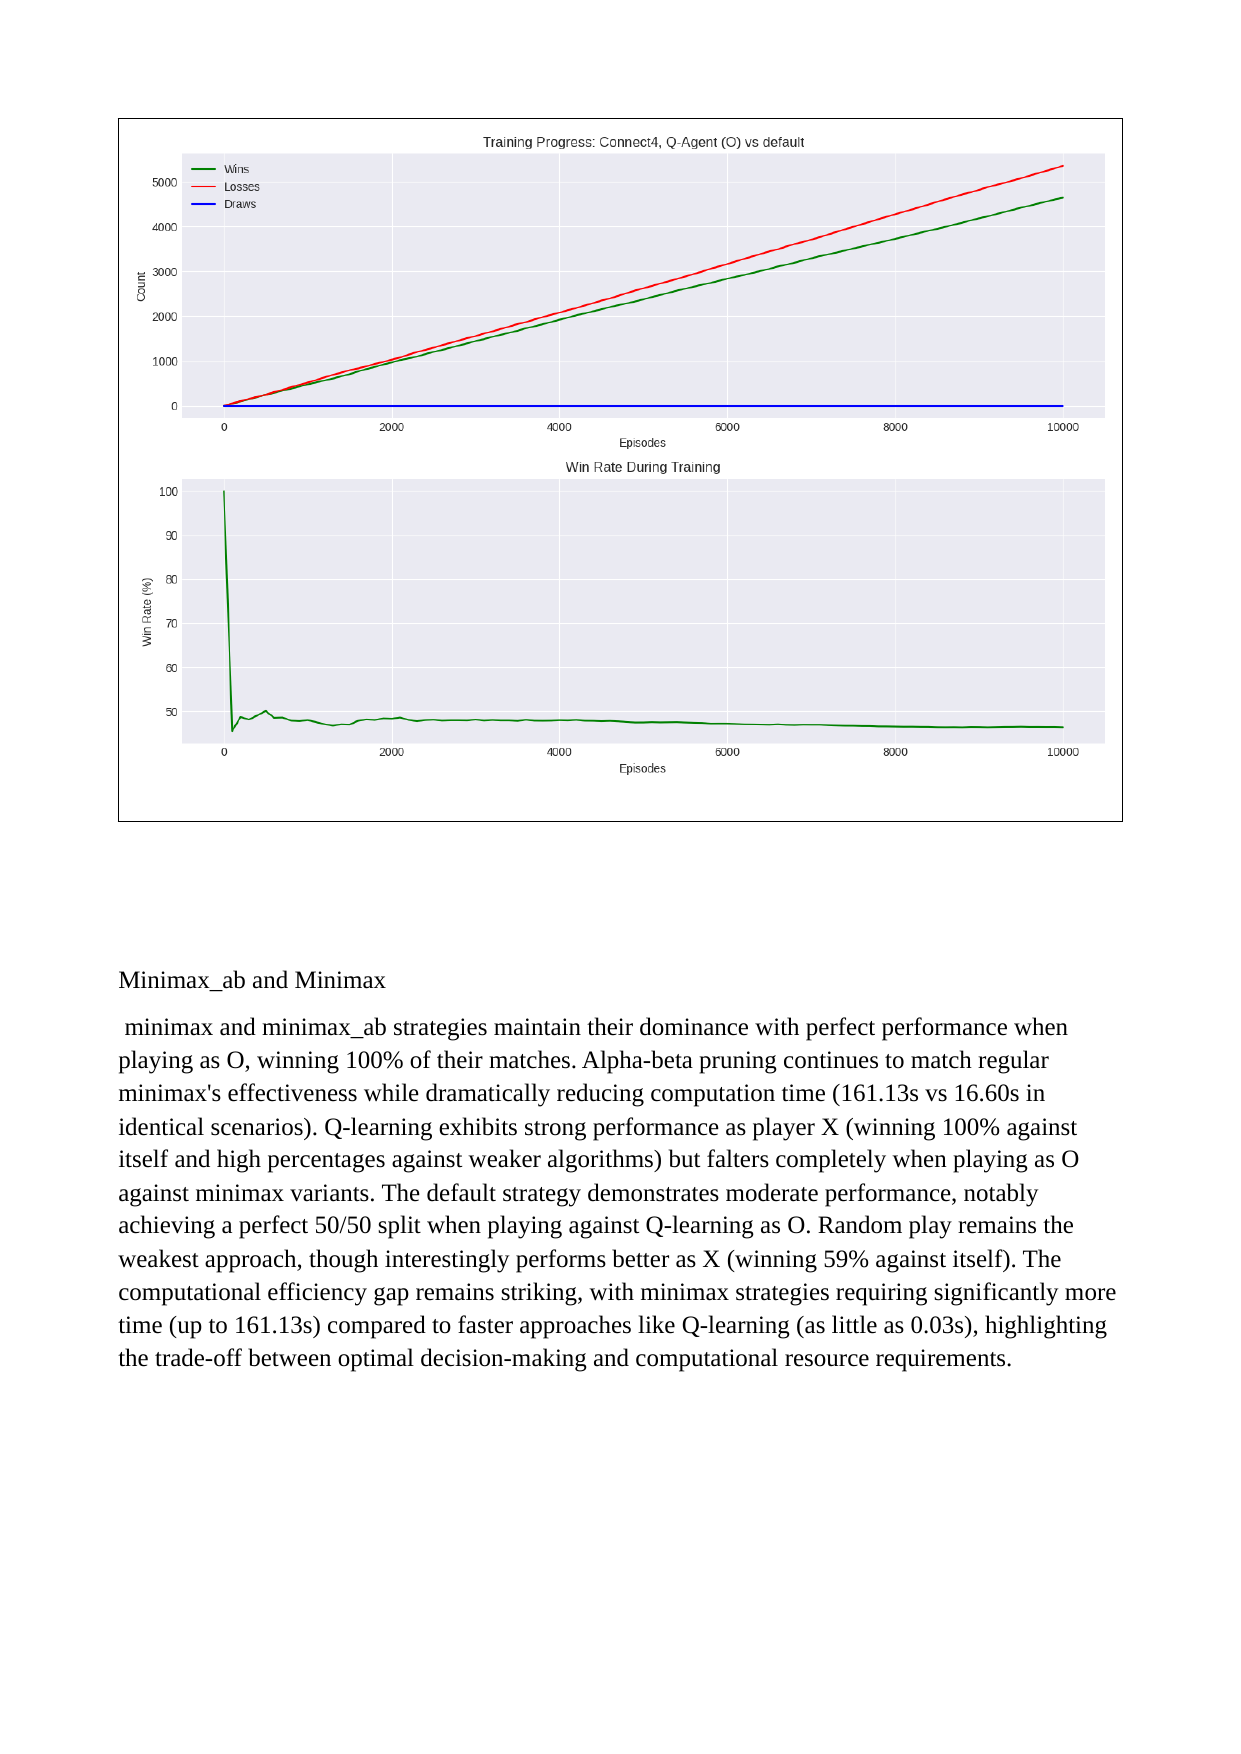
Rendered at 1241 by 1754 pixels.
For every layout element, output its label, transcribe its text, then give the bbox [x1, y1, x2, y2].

picture [123, 125, 1117, 787]
text minimax and minimax_ab strategies maintain their dominance with perfect performance when playing as O, winning 100% of their matches. Alpha-beta pruning continues to match regular minimax's effectiveness while dramatically reducing computation time (161.13s vs 16.60s in identical scenarios). Q-learning exhibits strong performance as player X (winning 100% against itself and high percentages against weaker algorithms) but falters completely when playing as O against minimax variants. The default strategy demonstrates moderate performance, notably achieving a perfect 50/50 split when playing against Q-learning as O. Random play remains the weakest approach, though interestingly performs better as X (winning 59% against itself). The computational efficiency gap remains striking, with minimax strategies requiring significantly more time (up to 161.13s) compared to faster approaches like Q-learning (as little as 0.03s), highlighting the trade-off between optimal decision-making and computational resource requirements. [118, 1012, 1122, 1371]
table_header [119, 119, 1122, 821]
text Minimax_ab and Minimax [118, 965, 1122, 994]
